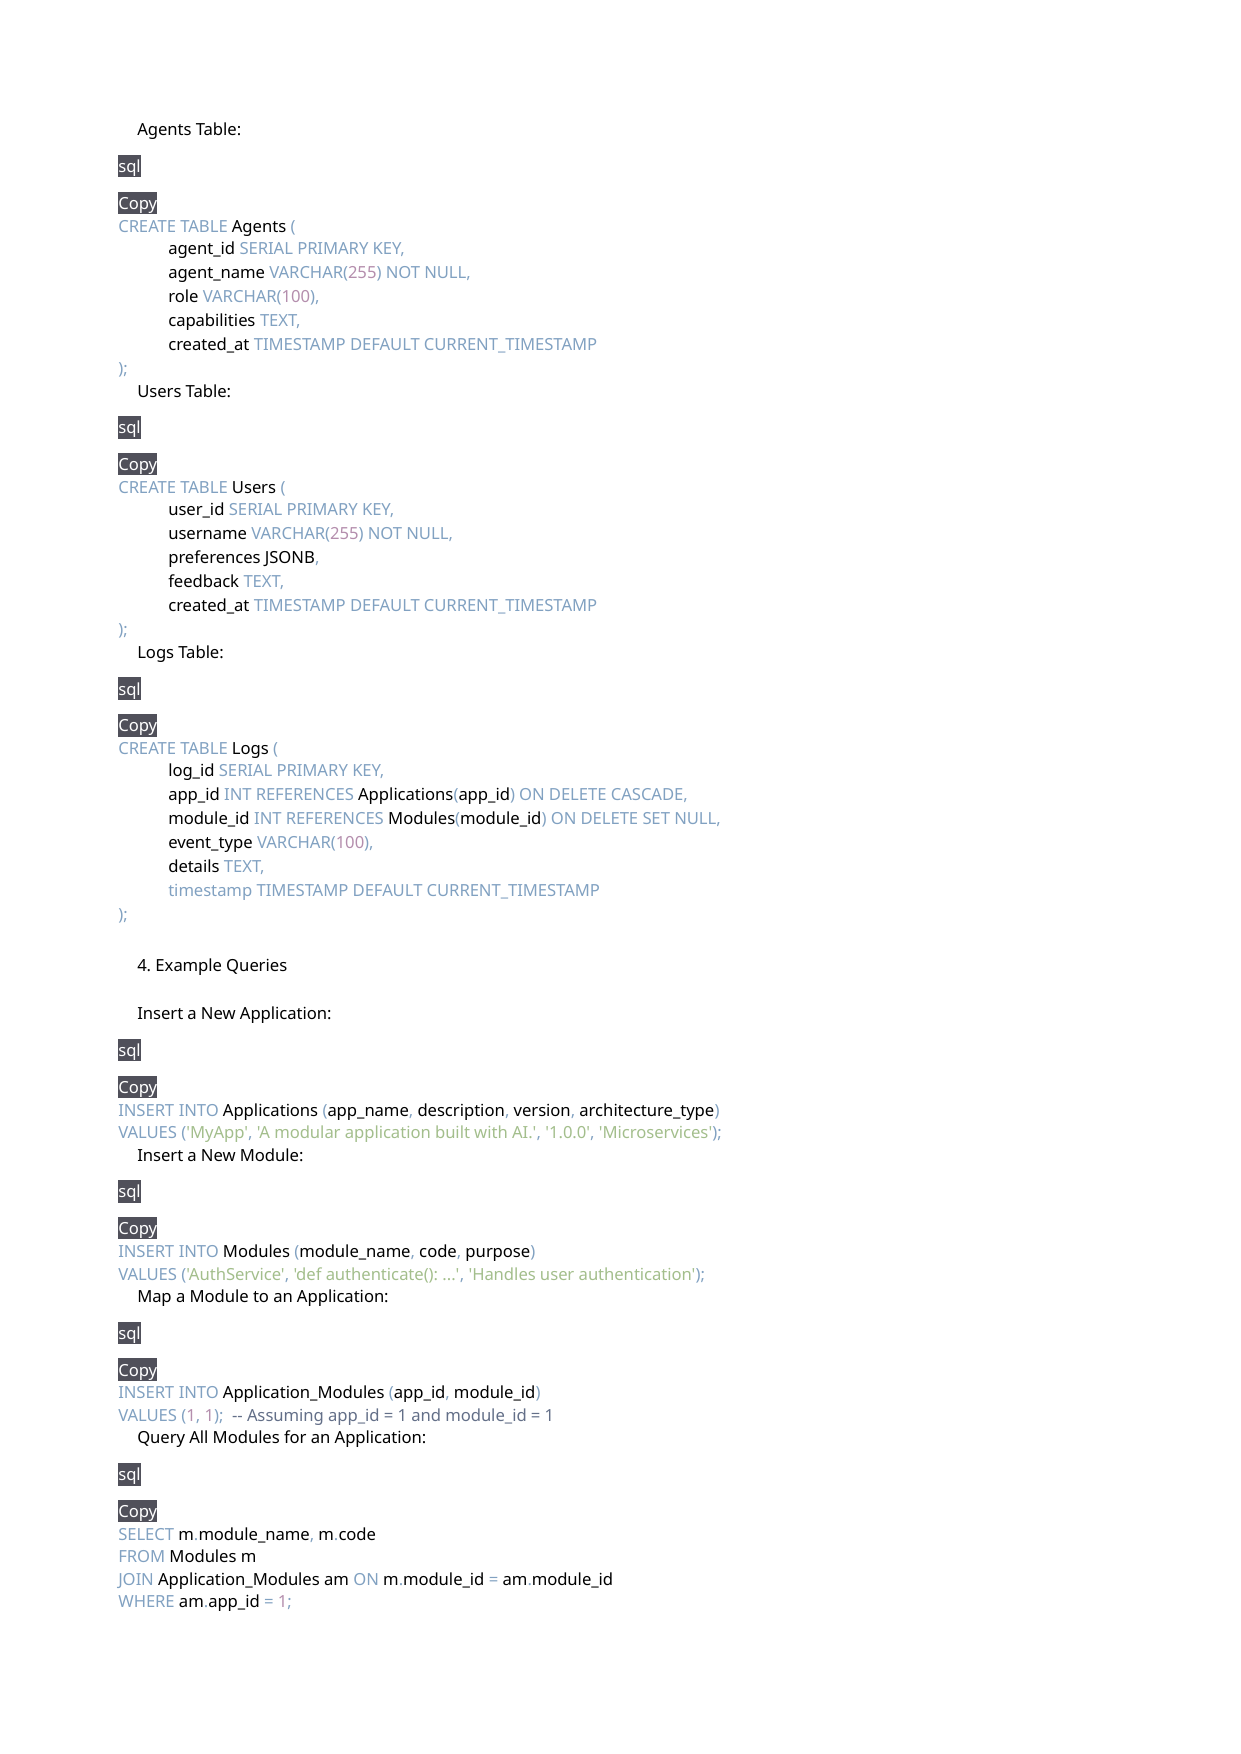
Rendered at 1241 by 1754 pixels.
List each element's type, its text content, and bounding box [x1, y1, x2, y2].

subtitle Map a Module to an Application: [137, 1285, 1122, 1307]
text username VARCHAR(255) NOT NULL, [118, 522, 1122, 546]
text agent_name VARCHAR(255) NOT NULL, [118, 261, 1122, 285]
text FROM Modules m [118, 1545, 1122, 1567]
text sql [118, 416, 1122, 439]
text sql [118, 1180, 1122, 1203]
text ); [118, 618, 1122, 640]
subtitle Logs Table: [137, 640, 1122, 663]
subtitle 4. Example Queries [137, 954, 1122, 977]
text INSERT INTO Applications (app_name, description, version, architecture_type) [118, 1098, 1122, 1121]
text role VARCHAR(100), [118, 285, 1122, 309]
text user_id SERIAL PRIMARY KEY, [118, 498, 1122, 522]
subtitle Users Table: [137, 379, 1122, 402]
text sql [118, 1039, 1122, 1061]
text sql [118, 1322, 1122, 1344]
text agent_id SERIAL PRIMARY KEY, [118, 237, 1122, 261]
text WHERE am.app_id = 1; [118, 1590, 1122, 1613]
subtitle Insert a New Application: [137, 1002, 1122, 1025]
text INSERT INTO Application_Modules (app_id, module_id) [118, 1381, 1122, 1403]
text Copy [118, 453, 1122, 475]
subtitle Insert a New Module: [137, 1143, 1122, 1166]
subtitle Query All Modules for an Application: [137, 1426, 1122, 1449]
text created_at TIMESTAMP DEFAULT CURRENT_TIMESTAMP [118, 333, 1122, 357]
text Copy [118, 1217, 1122, 1239]
text app_id INT REFERENCES Applications(app_id) ON DELETE CASCADE, [118, 783, 1122, 807]
text CREATE TABLE Users ( [118, 475, 1122, 498]
text sql [118, 1463, 1122, 1486]
text ); [118, 903, 1122, 926]
text event_type VARCHAR(100), [118, 831, 1122, 855]
text JOIN Application_Modules am ON m.module_id = am.module_id [118, 1567, 1122, 1590]
text VALUES (1, 1); -- Assuming app_id = 1 and module_id = 1 [118, 1403, 1122, 1426]
text sql [118, 677, 1122, 700]
text details TEXT, [118, 855, 1122, 879]
text CREATE TABLE Logs ( [118, 737, 1122, 759]
text CREATE TABLE Agents ( [118, 214, 1122, 237]
text VALUES ('MyApp', 'A modular application built with AI.', '1.0.0', 'Microservices'); [118, 1121, 1122, 1143]
text ); [118, 357, 1122, 379]
text timestamp TIMESTAMP DEFAULT CURRENT_TIMESTAMP [118, 879, 1122, 903]
text created_at TIMESTAMP DEFAULT CURRENT_TIMESTAMP [118, 594, 1122, 618]
text capabilities TEXT, [118, 309, 1122, 333]
text Copy [118, 192, 1122, 214]
text Copy [118, 1076, 1122, 1098]
text Copy [118, 1358, 1122, 1381]
text feedback TEXT, [118, 570, 1122, 594]
text log_id SERIAL PRIMARY KEY, [118, 759, 1122, 783]
text sql [118, 155, 1122, 177]
text SELECT m.module_name, m.code [118, 1522, 1122, 1545]
text INSERT INTO Modules (module_name, code, purpose) [118, 1239, 1122, 1262]
text Copy [118, 1500, 1122, 1522]
text preferences JSONB, [118, 546, 1122, 570]
text Copy [118, 714, 1122, 737]
text VALUES ('AuthService', 'def authenticate(): ...', 'Handles user authentication'); [118, 1262, 1122, 1285]
subtitle Agents Table: [137, 118, 1122, 141]
text module_id INT REFERENCES Modules(module_id) ON DELETE SET NULL, [118, 807, 1122, 831]
